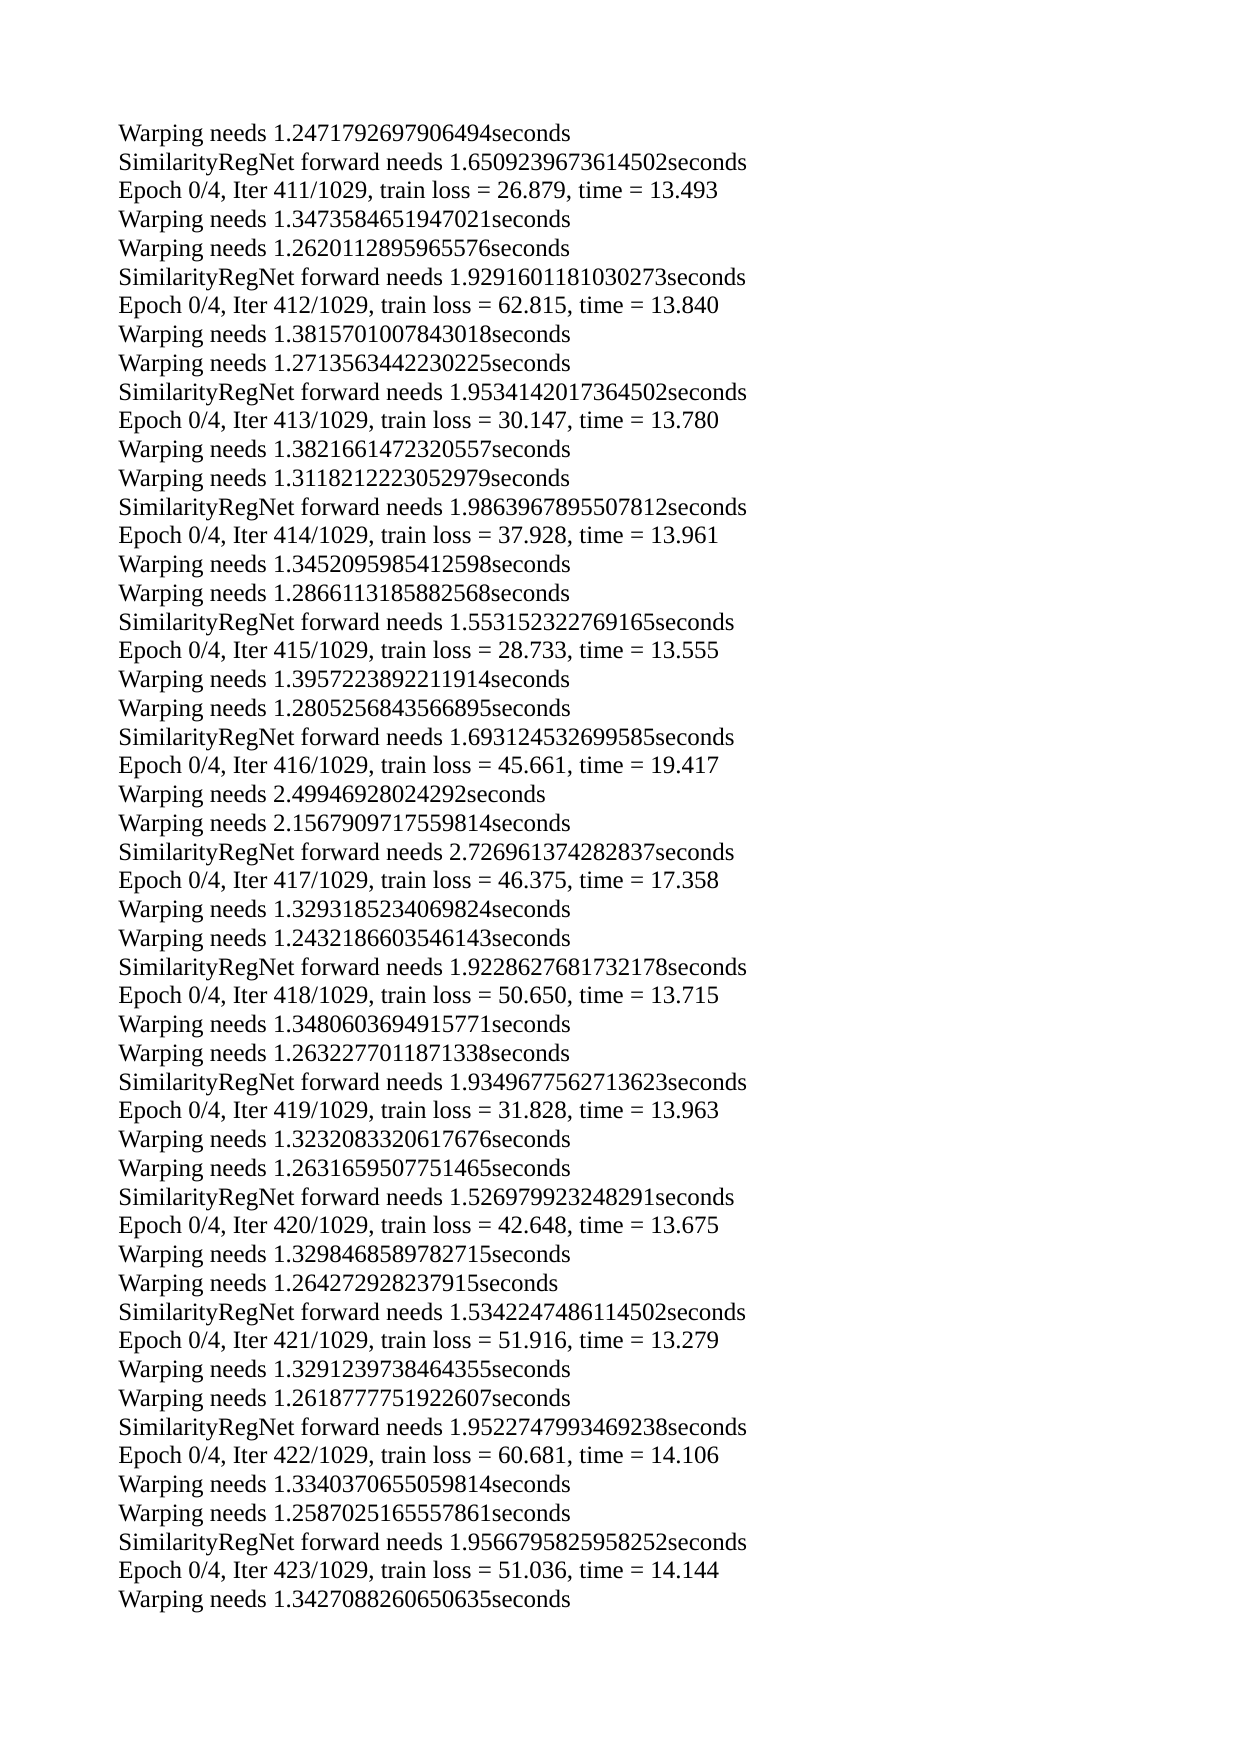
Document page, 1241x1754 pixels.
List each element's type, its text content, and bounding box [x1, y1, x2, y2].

text Warping needs 1.3427088260650635seconds [118, 1584, 1122, 1613]
text Warping needs 1.3340370655059814seconds [118, 1469, 1122, 1498]
text SimilarityRegNet forward needs 1.5342247486114502seconds [118, 1297, 1122, 1326]
text SimilarityRegNet forward needs 1.9349677562713623seconds [118, 1067, 1122, 1096]
text SimilarityRegNet forward needs 1.9522747993469238seconds [118, 1412, 1122, 1441]
text Epoch 0/4, Iter 412/1029, train loss = 62.815, time = 13.840 [118, 291, 1122, 319]
text Warping needs 2.49946928024292seconds [118, 779, 1122, 808]
text Warping needs 1.3815701007843018seconds [118, 319, 1122, 348]
text Warping needs 1.3957223892211914seconds [118, 664, 1122, 693]
text Warping needs 1.2632277011871338seconds [118, 1038, 1122, 1067]
text SimilarityRegNet forward needs 1.9291601181030273seconds [118, 262, 1122, 291]
text Epoch 0/4, Iter 413/1029, train loss = 30.147, time = 13.780 [118, 406, 1122, 434]
text Epoch 0/4, Iter 420/1029, train loss = 42.648, time = 13.675 [118, 1211, 1122, 1239]
text Warping needs 1.3118212223052979seconds [118, 463, 1122, 492]
text Warping needs 1.2587025165557861seconds [118, 1498, 1122, 1527]
text Warping needs 1.2620112895965576seconds [118, 233, 1122, 262]
text Epoch 0/4, Iter 411/1029, train loss = 26.879, time = 13.493 [118, 176, 1122, 204]
text Epoch 0/4, Iter 414/1029, train loss = 37.928, time = 13.961 [118, 521, 1122, 549]
text Warping needs 1.2713563442230225seconds [118, 348, 1122, 377]
text Warping needs 1.2805256843566895seconds [118, 693, 1122, 722]
text Warping needs 1.3473584651947021seconds [118, 204, 1122, 233]
text Warping needs 1.2432186603546143seconds [118, 923, 1122, 952]
text Epoch 0/4, Iter 423/1029, train loss = 51.036, time = 14.144 [118, 1556, 1122, 1584]
text Epoch 0/4, Iter 418/1029, train loss = 50.650, time = 13.715 [118, 981, 1122, 1009]
text SimilarityRegNet forward needs 1.9228627681732178seconds [118, 952, 1122, 981]
text Epoch 0/4, Iter 417/1029, train loss = 46.375, time = 17.358 [118, 866, 1122, 894]
text Warping needs 1.264272928237915seconds [118, 1268, 1122, 1297]
text Warping needs 1.3298468589782715seconds [118, 1239, 1122, 1268]
text SimilarityRegNet forward needs 1.9566795825958252seconds [118, 1527, 1122, 1556]
text Warping needs 1.2471792697906494seconds [118, 118, 1122, 147]
text Warping needs 1.2866113185882568seconds [118, 578, 1122, 607]
text Warping needs 1.2618777751922607seconds [118, 1383, 1122, 1412]
text SimilarityRegNet forward needs 1.526979923248291seconds [118, 1182, 1122, 1211]
text Warping needs 1.3232083320617676seconds [118, 1124, 1122, 1153]
text Warping needs 1.2631659507751465seconds [118, 1153, 1122, 1182]
text Warping needs 2.1567909717559814seconds [118, 808, 1122, 837]
text Epoch 0/4, Iter 416/1029, train loss = 45.661, time = 19.417 [118, 751, 1122, 779]
text SimilarityRegNet forward needs 2.726961374282837seconds [118, 837, 1122, 866]
text Epoch 0/4, Iter 422/1029, train loss = 60.681, time = 14.106 [118, 1441, 1122, 1469]
text Epoch 0/4, Iter 419/1029, train loss = 31.828, time = 13.963 [118, 1096, 1122, 1124]
text Warping needs 1.3452095985412598seconds [118, 549, 1122, 578]
text Epoch 0/4, Iter 415/1029, train loss = 28.733, time = 13.555 [118, 636, 1122, 664]
text SimilarityRegNet forward needs 1.693124532699585seconds [118, 722, 1122, 751]
text Epoch 0/4, Iter 421/1029, train loss = 51.916, time = 13.279 [118, 1326, 1122, 1354]
text Warping needs 1.3821661472320557seconds [118, 434, 1122, 463]
text Warping needs 1.3291239738464355seconds [118, 1354, 1122, 1383]
text Warping needs 1.3480603694915771seconds [118, 1009, 1122, 1038]
text SimilarityRegNet forward needs 1.9534142017364502seconds [118, 377, 1122, 406]
text SimilarityRegNet forward needs 1.553152322769165seconds [118, 607, 1122, 636]
text SimilarityRegNet forward needs 1.6509239673614502seconds [118, 147, 1122, 176]
text Warping needs 1.3293185234069824seconds [118, 894, 1122, 923]
text SimilarityRegNet forward needs 1.9863967895507812seconds [118, 492, 1122, 521]
